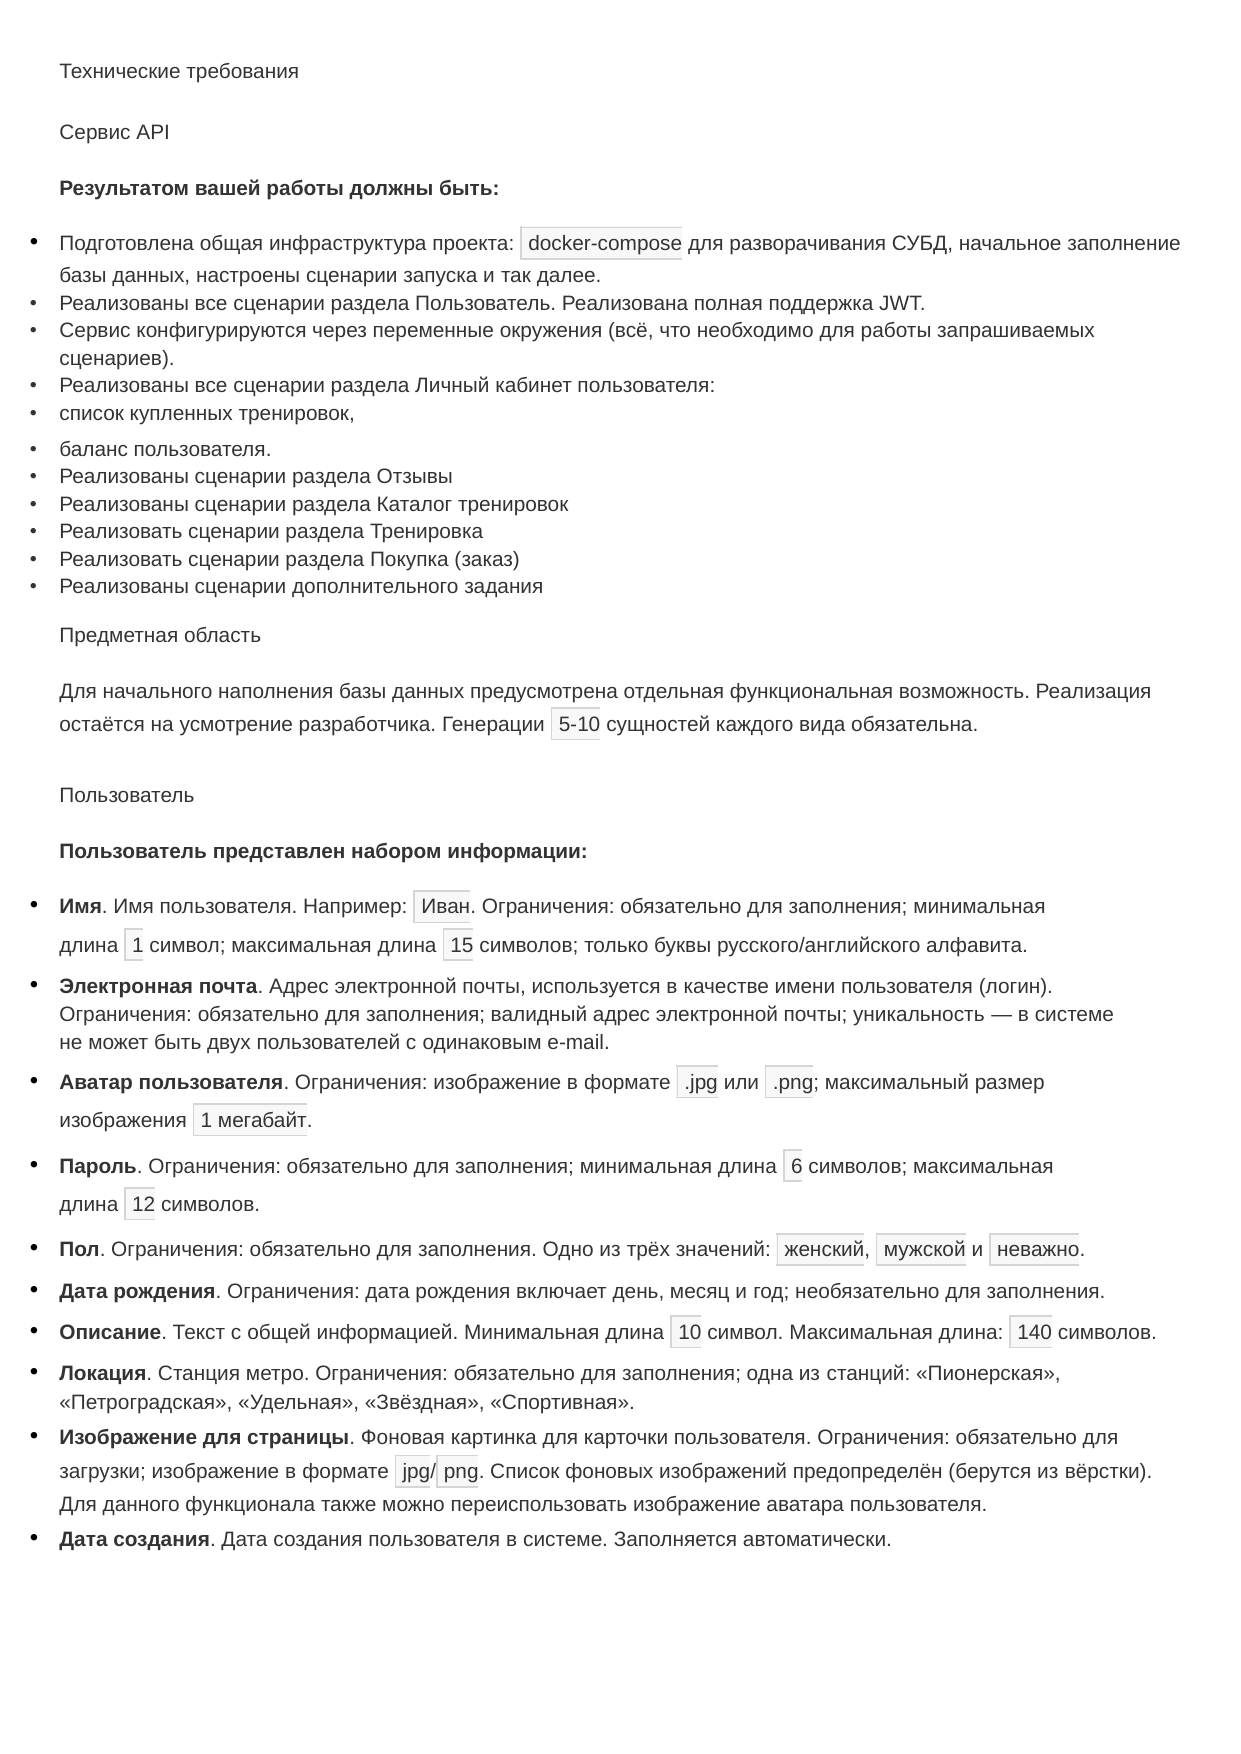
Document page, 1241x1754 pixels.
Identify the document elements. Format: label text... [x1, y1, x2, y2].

subtitle Пользователь [59, 783, 1181, 807]
list Реализованы сценарии раздела Каталог тренировок [59, 492, 1181, 516]
list Реализованы сценарии дополнительного задания [59, 574, 1181, 598]
list Дата создания. Дата создания пользователя в системе. Заполняется автоматически. [59, 1527, 1181, 1552]
text Пользователь представлен набором информации: [59, 839, 1181, 863]
subtitle Сервис API [59, 120, 1181, 144]
list Реализованы все сценарии раздела Личный кабинет пользователя: [59, 373, 1181, 397]
text Для начального наполнения базы данных предусмотрена отдельная функциональная возможность. Реализация остаётся на усмотрение разработчика. Генерации 5-10 сущностей каждого вида обязательна. [59, 678, 1181, 740]
list Пароль. Ограничения: обязательно для заполнения; минимальная длина 6 символов; максимальная длина 12 символов. [59, 1149, 1181, 1220]
list Изображение для страницы. Фоновая картинка для карточки пользователя. Ограничения: обязательно для загрузки; изображение в формате jpg/png. Список фоновых изображений предопределён (берутся из вёрстки). Для данного функционала также можно переиспользовать изображение аватара пользователя. [59, 1425, 1181, 1515]
text Результатом вашей работы должны быть: [59, 176, 1181, 199]
list Дата рождения. Ограничения: дата рождения включает день, месяц и год; необязательно для заполнения. [59, 1279, 1181, 1304]
list 10 символ. Максимальная длина: [672, 1315, 1009, 1348]
subtitle Предметная область [59, 623, 1181, 647]
list Реализованы сценарии раздела Отзывы [59, 464, 1181, 488]
list 140 символов. [1011, 1315, 1181, 1348]
list Реализованы все сценарии раздела Пользователь. Реализована полная поддержка JWT. [59, 291, 1181, 315]
list Сервис конфигурируются через переменные окружения (всё, что необходимо для работы запрашиваемых сценариев). [59, 318, 1181, 370]
list женский, [778, 1233, 876, 1266]
list неважно. [991, 1233, 1181, 1266]
subtitle Технические требования [59, 59, 1181, 83]
list Имя. Имя пользователя. Например: Иван. Ограничения: обязательно для заполнения; минимальная длина 1 символ; максимальная длина 15 символов; только буквы русского/английского алфавита. [59, 890, 1181, 961]
list Локация. Станция метро. Ограничения: обязательно для заполнения; одна из станций: «Пионерская», «Петроградская», «Удельная», «Звёздная», «Спортивная». [59, 1361, 1181, 1413]
list Пол. Ограничения: обязательно для заполнения. Одно из трёх значений: [59, 1233, 777, 1266]
list Описание. Текст с общей информацией. Минимальная длина [59, 1315, 670, 1348]
list баланс пользователя. [59, 436, 1181, 460]
list Аватар пользователя. Ограничения: изображение в формате .jpg или .png; максимальный размер изображения 1 мегабайт. [59, 1065, 1181, 1136]
list список купленных тренировок, [59, 401, 1181, 425]
list мужской и [877, 1233, 989, 1266]
list Подготовлена общая инфраструктура проекта: docker-compose для разворачивания СУБД, начальное заполнение базы данных, настроены сценарии запуска и так далее. [59, 226, 1181, 287]
list Реализовать сценарии раздела Покупка (заказ) [59, 547, 1181, 571]
list Электронная почта. Адрес электронной почты, используется в качестве имени пользователя (логин). Ограничения: обязательно для заполнения; валидный адрес электронной почты; уникальность — в системе не может быть двух пользователей с одинаковым e-mail. [59, 974, 1181, 1054]
list Реализовать сценарии раздела Тренировка [59, 519, 1181, 543]
